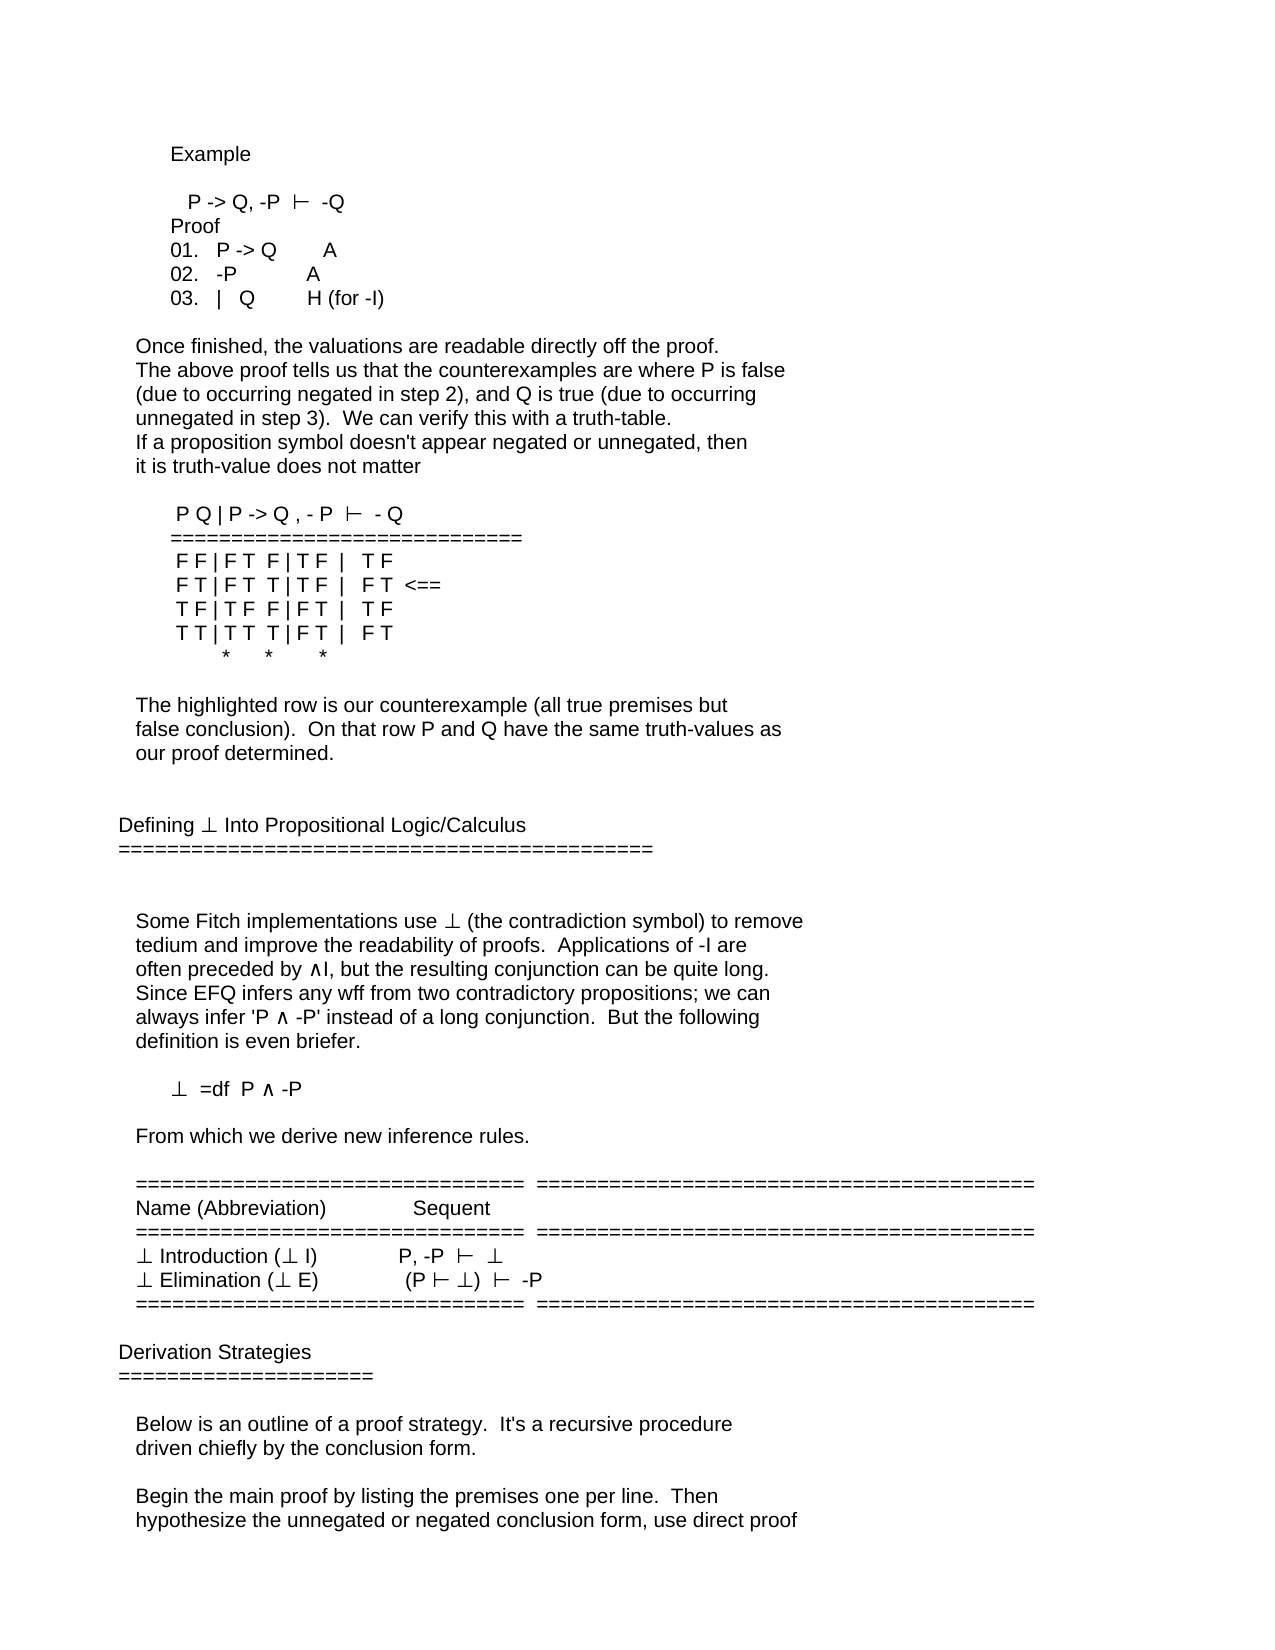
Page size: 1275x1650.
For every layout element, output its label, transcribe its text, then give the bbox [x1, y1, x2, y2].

text always infer 'P ∧ -P' instead of a long conjunction. But the following [118, 1004, 1157, 1028]
text ================================ ========================================= [118, 1172, 1157, 1196]
text The highlighted row is our counterexample (all true premises but [118, 693, 1157, 717]
text Proof [118, 214, 1157, 238]
text F T | F T T | T F | F T <== [118, 573, 1157, 597]
text definition is even briefer. [118, 1028, 1157, 1052]
text * * * [118, 645, 1157, 669]
text 02. -P A [118, 262, 1157, 286]
text Derivation Strategies [118, 1340, 1157, 1364]
text T T | T T T | F T | F T [118, 621, 1157, 645]
text ⊥ =df P ∧ -P [118, 1076, 1157, 1100]
text Name (Abbreviation) Sequent [118, 1196, 1157, 1220]
text Some Fitch implementations use ⊥ (the contradiction symbol) to remove [118, 909, 1157, 933]
text ===================== [118, 1364, 1157, 1388]
text it is truth-value does not matter [118, 453, 1157, 477]
text ================================ ========================================= [118, 1292, 1157, 1316]
text If a proposition symbol doesn't appear negated or unnegated, then [118, 429, 1157, 453]
text our proof determined. [118, 741, 1157, 765]
text The above proof tells us that the counterexamples are where P is false [118, 358, 1157, 382]
text ⊥ Elimination (⊥ E) (P ⊢ ⊥) ⊢ -P [118, 1268, 1157, 1292]
text ================================ ========================================= [118, 1220, 1157, 1244]
text Below is an outline of a proof strategy. It's a recursive procedure [118, 1412, 1157, 1436]
text F F | F T F | T F | T F [118, 549, 1157, 573]
text 01. P -> Q A [118, 238, 1157, 262]
text Defining ⊥ Into Propositional Logic/Calculus [118, 813, 1157, 837]
text driven chiefly by the conclusion form. [118, 1436, 1157, 1460]
text ⊥ Introduction (⊥ I) P, -P ⊢ ⊥ [118, 1244, 1157, 1268]
text P Q | P -> Q , - P ⊢ - Q [118, 501, 1157, 525]
text (due to occurring negated in step 2), and Q is true (due to occurring [118, 382, 1157, 406]
text T F | T F F | F T | T F [118, 597, 1157, 621]
text From which we derive new inference rules. [118, 1124, 1157, 1148]
text ============================= [118, 525, 1157, 549]
text 03. | Q H (for -I) [118, 286, 1157, 310]
text Begin the main proof by listing the premises one per line. Then [118, 1484, 1157, 1508]
text false conclusion). On that row P and Q have the same truth-values as [118, 717, 1157, 741]
text tedium and improve the readability of proofs. Applications of -I are [118, 933, 1157, 957]
text often preceded by ∧I, but the resulting conjunction can be quite long. [118, 957, 1157, 981]
text Example [118, 142, 1157, 166]
text ============================================ [118, 837, 1157, 861]
text hypothesize the unnegated or negated conclusion form, use direct proof [118, 1508, 1157, 1532]
text Since EFQ infers any wff from two contradictory propositions; we can [118, 981, 1157, 1004]
text P -> Q, -P ⊢ -Q [118, 190, 1157, 214]
text Once finished, the valuations are readable directly off the proof. [118, 334, 1157, 358]
text unnegated in step 3). We can verify this with a truth-table. [118, 406, 1157, 429]
